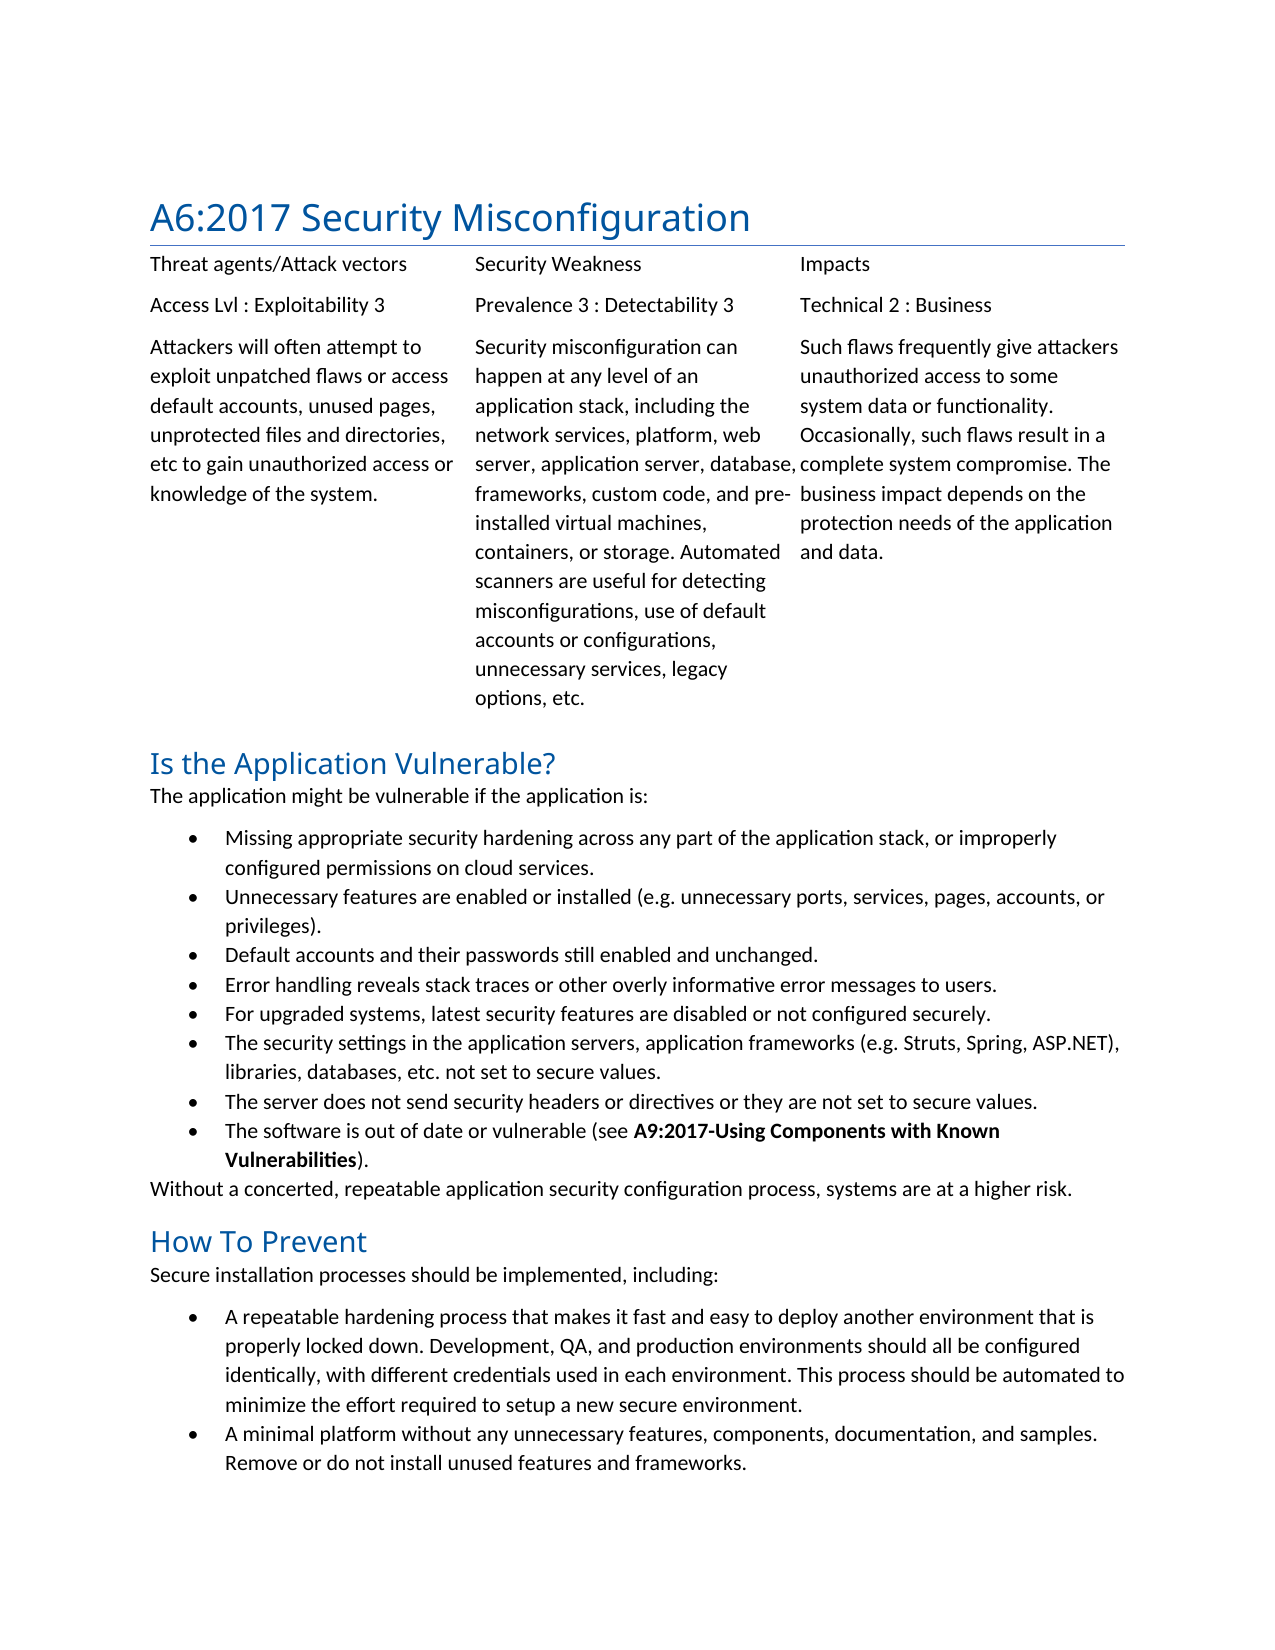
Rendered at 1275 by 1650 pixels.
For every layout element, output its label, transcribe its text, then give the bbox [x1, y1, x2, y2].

text The application might be vulnerable if the application is: [150, 783, 1125, 809]
text Without a concerted, repeatable application security configuration process, systems are at a higher risk. [150, 1176, 1125, 1202]
list For upgraded systems, latest security features are disabled or not configured securely. [187, 1000, 1125, 1027]
list The security settings in the application servers, application frameworks (e.g. Struts, Spring, ASP.NET), libraries, databases, etc. not set to secure values. [187, 1029, 1125, 1085]
table_cell Prevalence 3 : Detectability 3 [475, 292, 800, 333]
list Default accounts and their passwords still enabled and unchanged. [187, 941, 1125, 968]
list Error handling reveals stack traces or other overly informative error messages to users. [187, 971, 1125, 997]
table_cell Technical 2 : Business [800, 292, 1125, 333]
table_cell Security misconfiguration can happen at any level of an application stack, including the network services, platform, web server, application server, database, frameworks, custom code, and pre-installed virtual machines, containers, or storage. Automated scanners are useful for detecting misconfigurations, use of default accounts or configurations, unnecessary services, legacy options, etc. [475, 333, 800, 726]
subtitle Is the Application Vulnerable? [150, 743, 1125, 783]
table_cell Attackers will often attempt to exploit unpatched flaws or access default accounts, unused pages, unprotected files and directories, etc to gain unauthorized access or knowledge of the system. [150, 333, 475, 726]
table_cell Access Lvl : Exploitability 3 [150, 292, 475, 333]
text Secure installation processes should be implemented, including: [150, 1261, 1125, 1288]
list A minimal platform without any unnecessary features, components, documentation, and samples. Remove or do not install unused features and frameworks. [187, 1420, 1125, 1476]
table_header Impacts [800, 250, 1125, 292]
list Unnecessary features are enabled or installed (e.g. unnecessary ports, services, pages, accounts, or privileges). [187, 883, 1125, 939]
list The server does not send security headers or directives or they are not set to secure values. [187, 1088, 1125, 1114]
table_header Threat agents/Attack vectors [150, 250, 475, 292]
list Missing appropriate security hardening across any part of the application stack, or improperly configured permissions on cloud services. [187, 824, 1125, 880]
list A repeatable hardening process that makes it fast and easy to deploy another environment that is properly locked down. Development, QA, and production environments should all be configured identically, with different credentials used in each environment. This process should be automated to minimize the effort required to setup a new secure environment. [187, 1303, 1125, 1417]
subtitle A6:2017 Security Misconfiguration [150, 192, 1125, 245]
list The software is out of date or vulnerable (see A9:2017-Using Components with Known Vulnerabilities). [187, 1117, 1125, 1173]
table_header Security Weakness [475, 250, 800, 292]
subtitle How To Prevent [150, 1222, 1125, 1261]
table_cell Such flaws frequently give attackers unauthorized access to some system data or functionality. Occasionally, such flaws result in a complete system compromise. The business impact depends on the protection needs of the application and data. [800, 333, 1125, 726]
